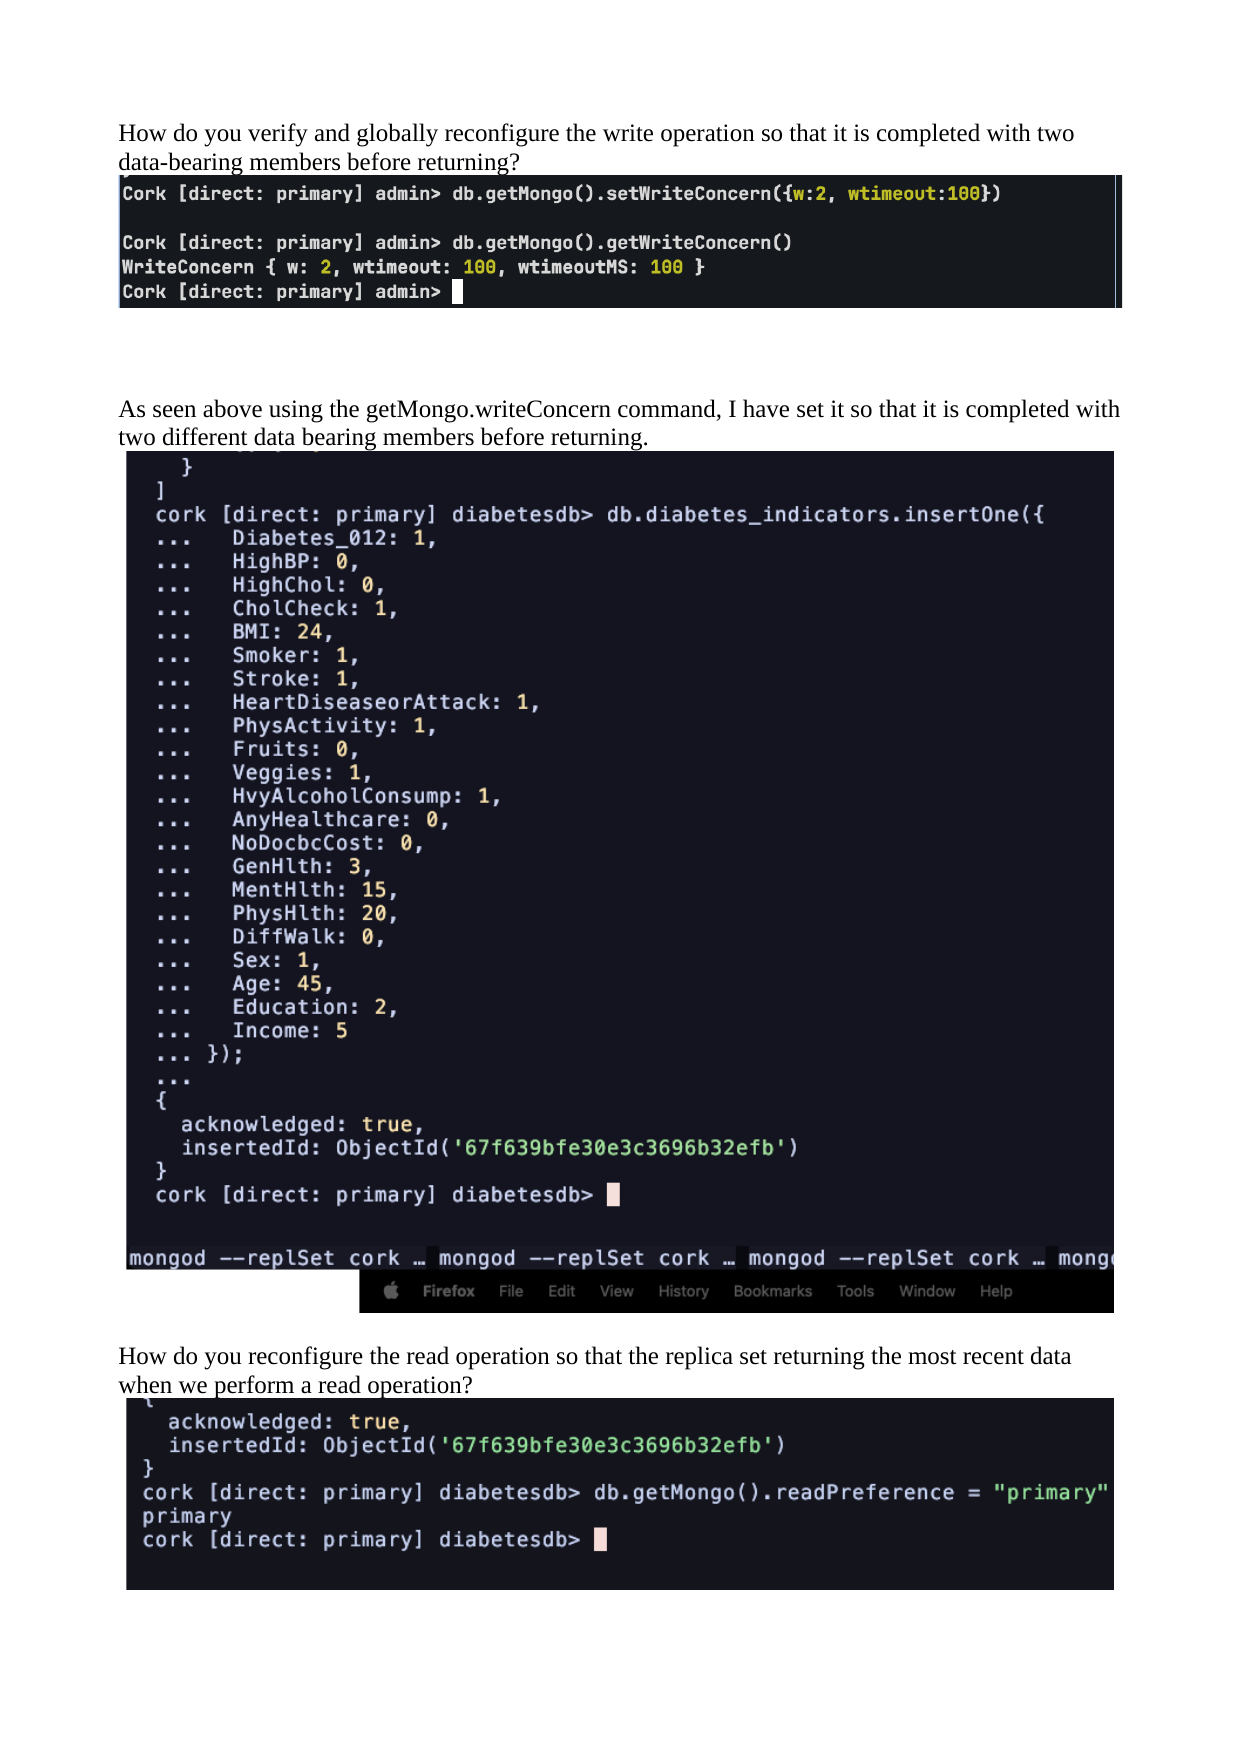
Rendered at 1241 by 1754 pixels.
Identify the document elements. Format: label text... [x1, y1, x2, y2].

text How do you reconfigure the read operation so that the replica set returning the most recent data when we perform a read operation? [118, 1341, 1122, 1399]
text How do you verify and globally reconfigure the write operation so that it is completed with two data-bearing members before returning? [118, 118, 1122, 175]
picture [126, 451, 1114, 1313]
picture [118, 175, 1123, 308]
picture [126, 1398, 1114, 1590]
text As seen above using the getMongo.writeConcern command, I have set it so that it is completed with two different data bearing members before returning. [118, 394, 1122, 451]
